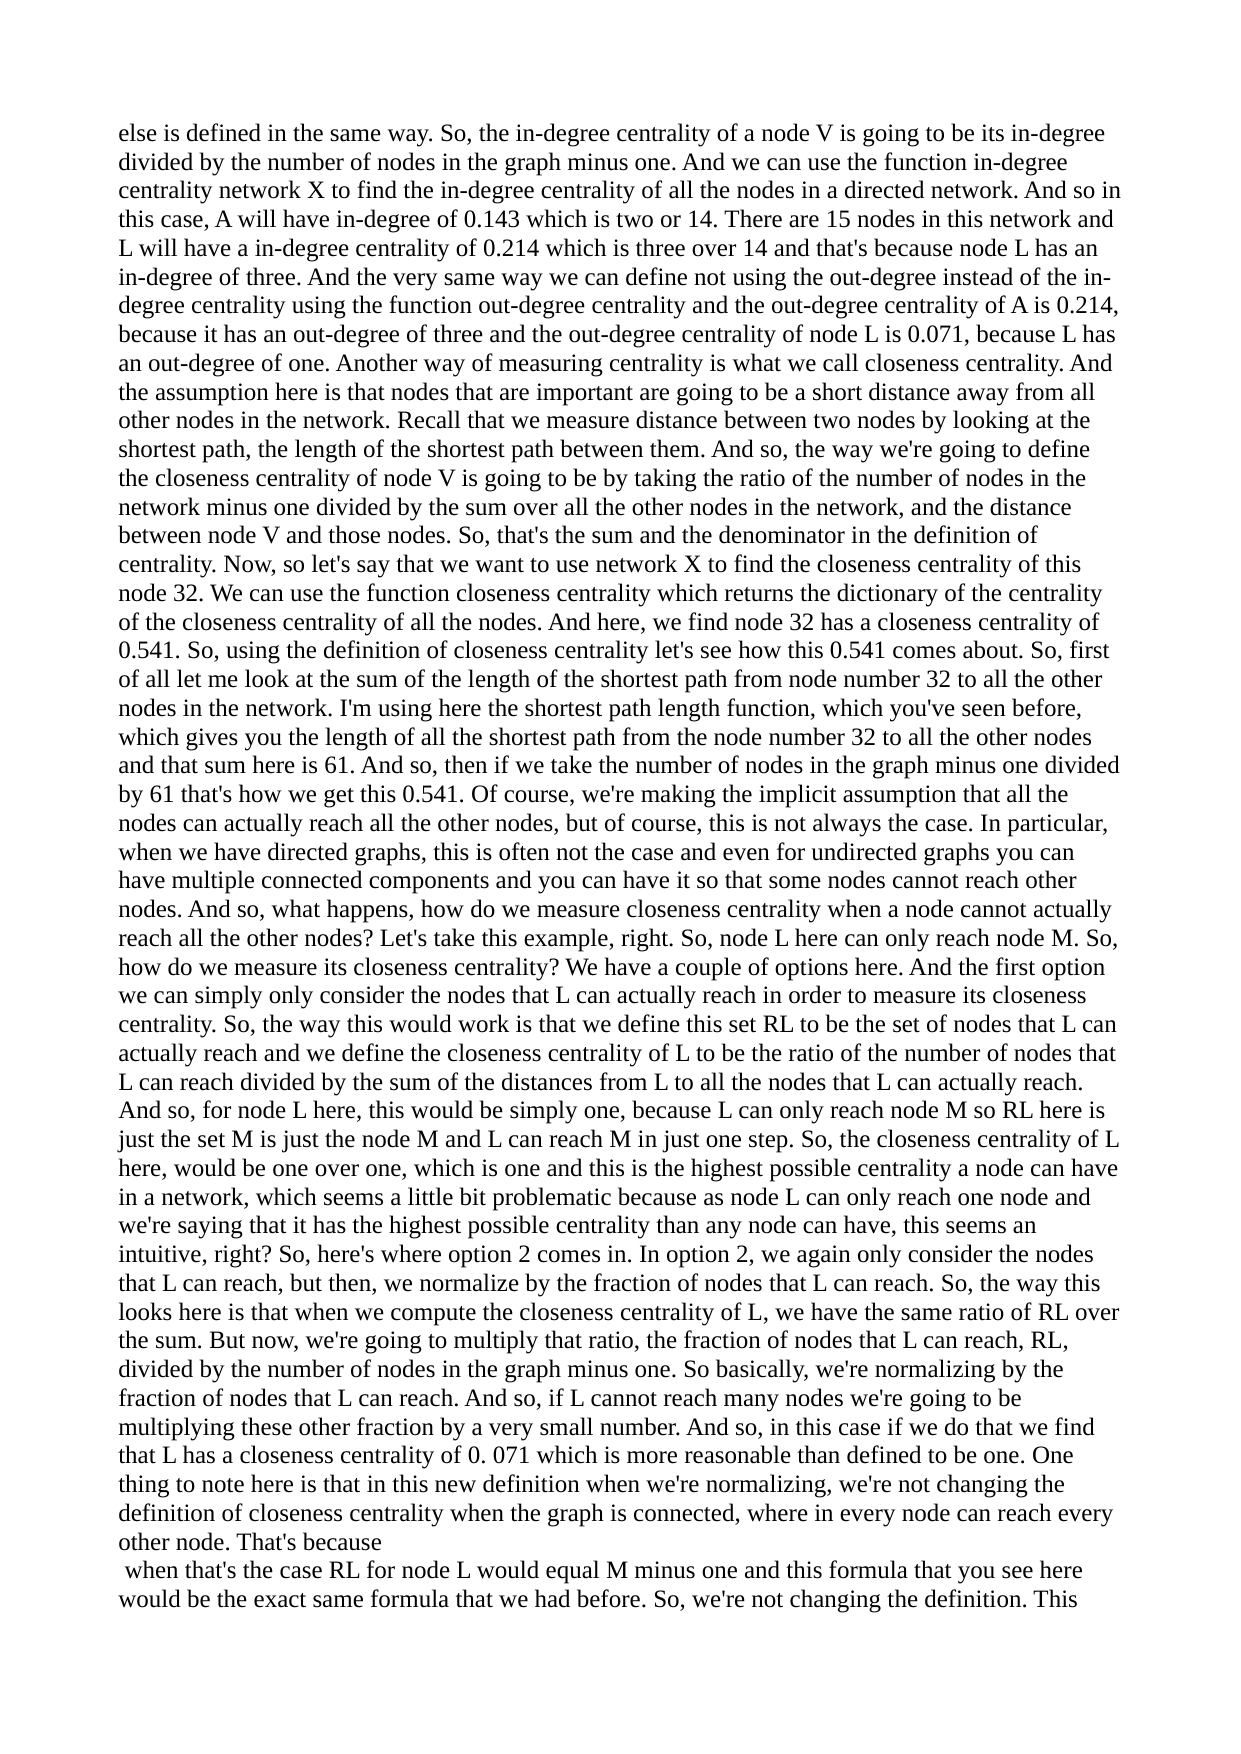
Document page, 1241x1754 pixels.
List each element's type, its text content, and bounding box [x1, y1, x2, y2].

text when that's the case RL for node L would equal M minus one and this formula that you see here would be the exact same formula that we had before. So, we're not changing the definition. This [118, 1556, 1122, 1613]
text else is defined in the same way. So, the in-degree centrality of a node V is going to be its in-degree divided by the number of nodes in the graph minus one. And we can use the function in-degree centrality network X to find the in-degree centrality of all the nodes in a directed network. And so in this case, A will have in-degree of 0.143 which is two or 14. There are 15 nodes in this network and L will have a in-degree centrality of 0.214 which is three over 14 and that's because node L has an in-degree of three. And the very same way we can define not using the out-degree instead of the in-degree centrality using the function out-degree centrality and the out-degree centrality of A is 0.214, because it has an out-degree of three and the out-degree centrality of node L is 0.071, because L has an out-degree of one. Another way of measuring centrality is what we call closeness centrality. And the assumption here is that nodes that are important are going to be a short distance away from all other nodes in the network. Recall that we measure distance between two nodes by looking at the shortest path, the length of the shortest path between them. And so, the way we're going to define the closeness centrality of node V is going to be by taking the ratio of the number of nodes in the network minus one divided by the sum over all the other nodes in the network, and the distance between node V and those nodes. So, that's the sum and the denominator in the definition of centrality. Now, so let's say that we want to use network X to find the closeness centrality of this node 32. We can use the function closeness centrality which returns the dictionary of the centrality of the closeness centrality of all the nodes. And here, we find node 32 has a closeness centrality of 0.541. So, using the definition of closeness centrality let's see how this 0.541 comes about. So, first of all let me look at the sum of the length of the shortest path from node number 32 to all the other nodes in the network. I'm using here the shortest path length function, which you've seen before, which gives you the length of all the shortest path from the node number 32 to all the other nodes and that sum here is 61. And so, then if we take the number of nodes in the graph minus one divided by 61 that's how we get this 0.541. Of course, we're making the implicit assumption that all the nodes can actually reach all the other nodes, but of course, this is not always the case. In particular, when we have directed graphs, this is often not the case and even for undirected graphs you can have multiple connected components and you can have it so that some nodes cannot reach other nodes. And so, what happens, how do we measure closeness centrality when a node cannot actually reach all the other nodes? Let's take this example, right. So, node L here can only reach node M. So, how do we measure its closeness centrality? We have a couple of options here. And the first option we can simply only consider the nodes that L can actually reach in order to measure its closeness centrality. So, the way this would work is that we define this set RL to be the set of nodes that L can actually reach and we define the closeness centrality of L to be the ratio of the number of nodes that L can reach divided by the sum of the distances from L to all the nodes that L can actually reach. And so, for node L here, this would be simply one, because L can only reach node M so RL here is just the set M is just the node M and L can reach M in just one step. So, the closeness centrality of L here, would be one over one, which is one and this is the highest possible centrality a node can have in a network, which seems a little bit problematic because as node L can only reach one node and we're saying that it has the highest possible centrality than any node can have, this seems an intuitive, right? So, here's where option 2 comes in. In option 2, we again only consider the nodes that L can reach, but then, we normalize by the fraction of nodes that L can reach. So, the way this looks here is that when we compute the closeness centrality of L, we have the same ratio of RL over the sum. But now, we're going to multiply that ratio, the fraction of nodes that L can reach, RL, divided by the number of nodes in the graph minus one. So basically, we're normalizing by the fraction of nodes that L can reach. And so, if L cannot reach many nodes we're going to be multiplying these other fraction by a very small number. And so, in this case if we do that we find that L has a closeness centrality of 0. 071 which is more reasonable than defined to be one. One thing to note here is that in this new definition when we're normalizing, we're not changing the definition of closeness centrality when the graph is connected, where in every node can reach every other node. That's because [118, 118, 1122, 1556]
